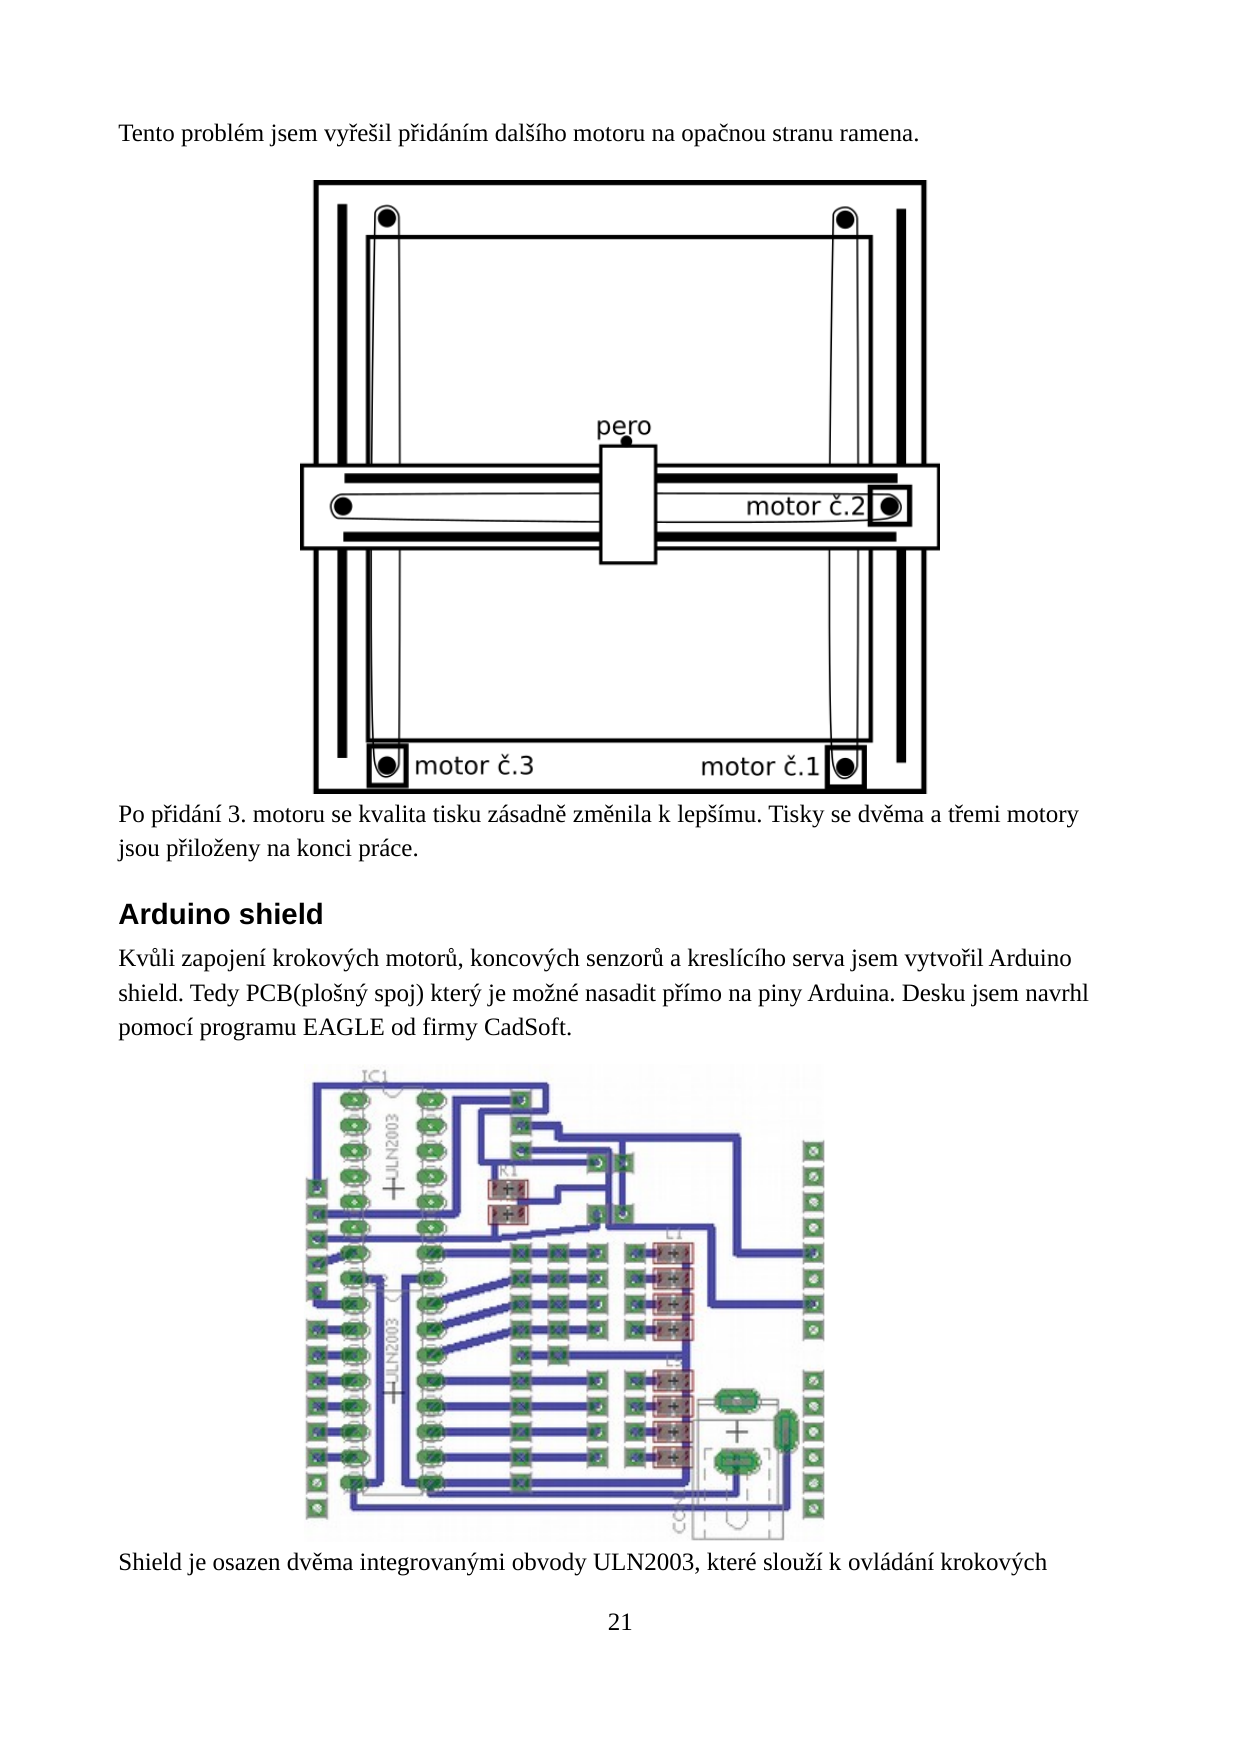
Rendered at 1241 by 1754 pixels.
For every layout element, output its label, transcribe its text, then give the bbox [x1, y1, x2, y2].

text Kvůli zapojení krokových motorů, koncových senzorů a kreslícího serva jsem vytvořil Arduino shield. Tedy PCB(plošný spoj) který je možné nasadit přímo na piny Arduina. Desku jsem navrhl pomocí programu EAGLE od firmy CadSoft. [118, 943, 1122, 1041]
text Po přidání 3. motoru se kvalita tisku zásadně změnila k lepšímu. Tisky se dvěma a třemi motory jsou přiloženy na konci práce. [118, 167, 1122, 862]
subtitle Arduino shield [118, 897, 1122, 931]
picture [300, 180, 940, 794]
text Shield je osazen dvěma integrovanými obvody ULN2003, které slouží k ovládání krokových [118, 1061, 1122, 1576]
picture [303, 1064, 825, 1542]
text Tento problém jsem vyřešil přidáním dalšího motoru na opačnou stranu ramena. [118, 118, 1122, 147]
